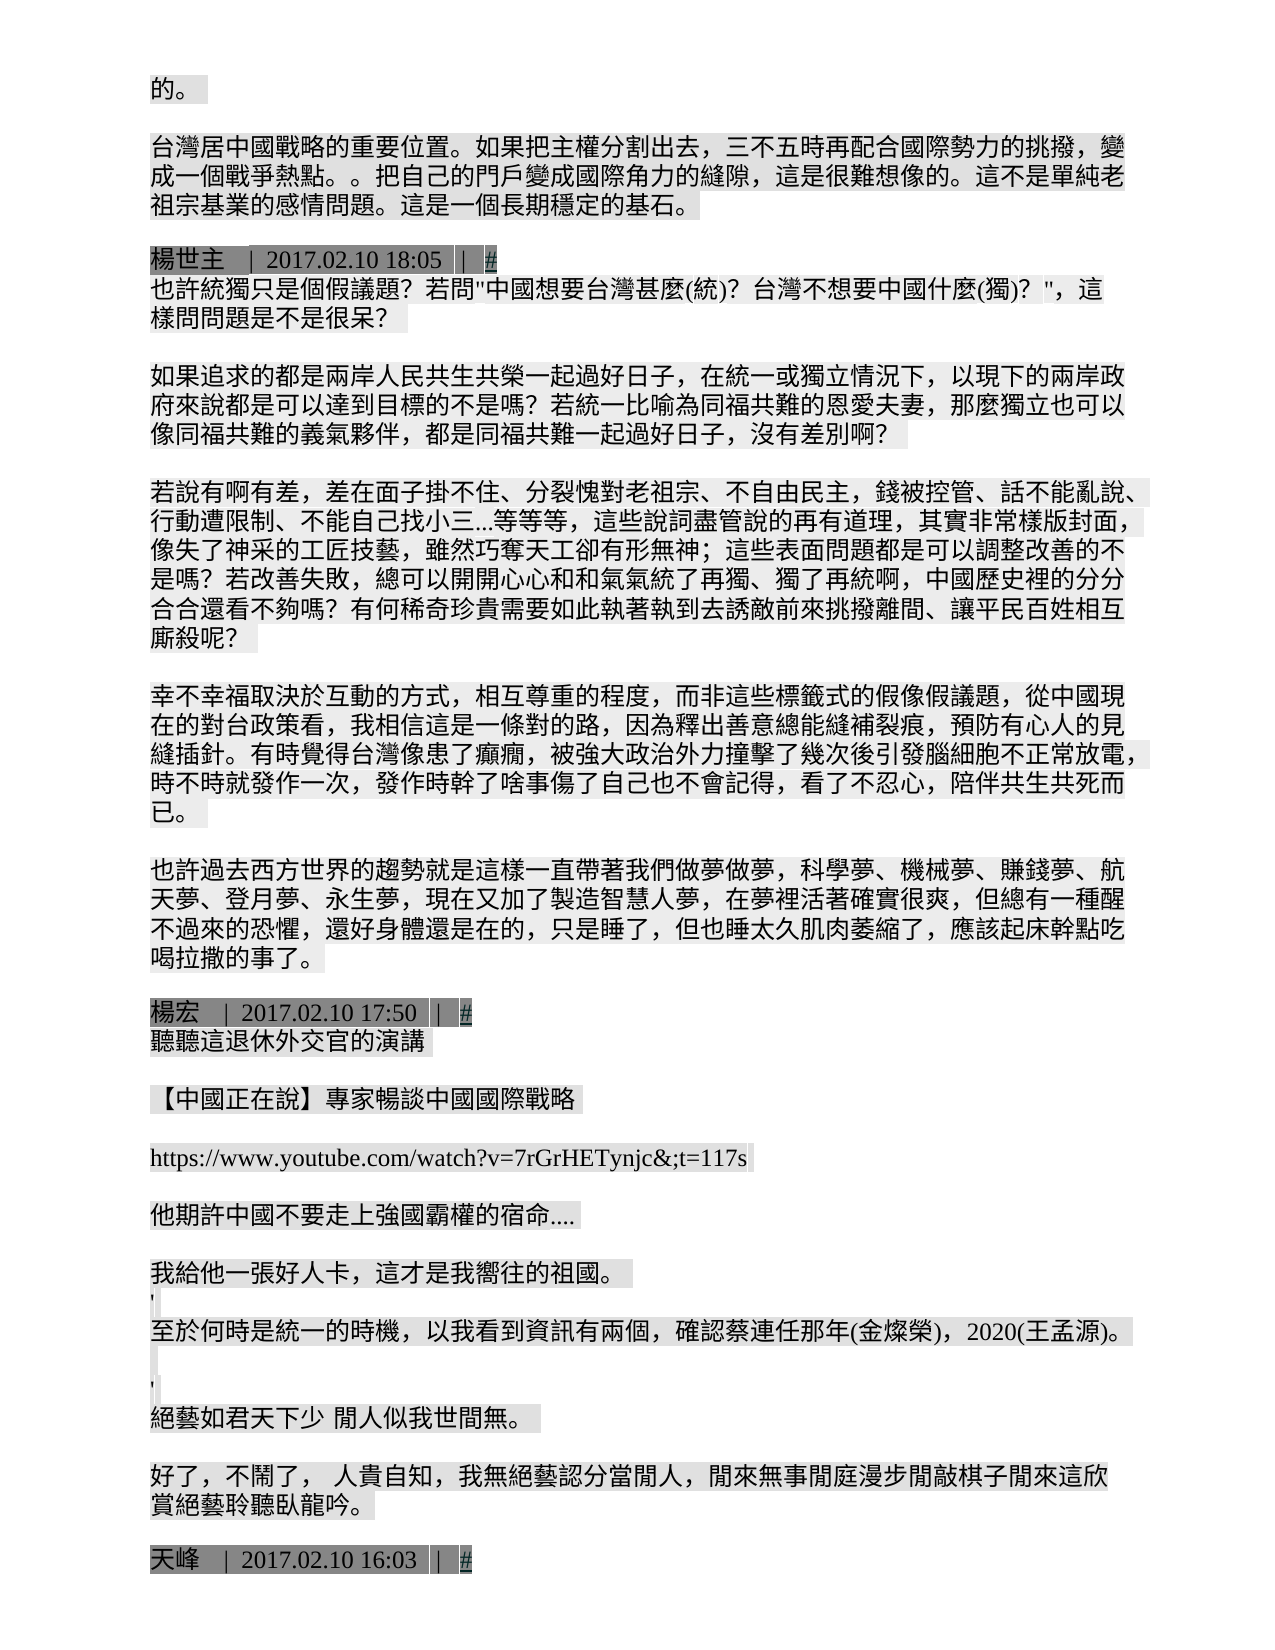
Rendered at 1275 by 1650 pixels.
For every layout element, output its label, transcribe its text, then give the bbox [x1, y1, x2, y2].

text 聽聽這退休外交官的演講 【中國正在說】專家暢談中國國際戰略 https://www.youtube.com/watch?v=7rGrHETynjc&;t=117s 他期許中國不要走上強國霸權的宿命.... 我給他一張好人卡，這才是我嚮往的祖國。 ' 至於何時是統一的時機，以我看到資訊有兩個，確認蔡連任那年(金燦榮)，2020(王孟源)。 ' 絕藝如君天下少 閒人似我世間無。 好了，不鬧了， 人貴自知，我無絕藝認分當閒人，閒來無事閒庭漫步閒敲棋子閒來這欣賞絕藝聆聽臥龍吟。 [150, 1027, 1125, 1520]
text 楊宏 | 2017.02.10 17:50 | # [150, 998, 1125, 1027]
text 天峰 | 2017.02.10 16:03 | # [150, 1545, 1125, 1574]
text 也許統獨只是個假議題？若問"中國想要台灣甚麼(統)？台灣不想要中國什麼(獨)？"，這樣問問題是不是很呆？ 如果追求的都是兩岸人民共生共榮一起過好日子，在統一或獨立情況下，以現下的兩岸政府來說都是可以達到目標的不是嗎？若統一比喻為同福共難的恩愛夫妻，那麼獨立也可以像同福共難的義氣夥伴，都是同福共難一起過好日子，沒有差別啊？ 若說有啊有差，差在面子掛不住、分裂愧對老祖宗、不自由民主，錢被控管、話不能亂說、行動遭限制、不能自己找小三...等等等，這些說詞盡管說的再有道理，其實非常樣版封面，像失了神采的工匠技藝，雖然巧奪天工卻有形無神；這些表面問題都是可以調整改善的不是嗎？若改善失敗，總可以開開心心和和氣氣統了再獨、獨了再統啊，中國歷史裡的分分合合還看不夠嗎？有何稀奇珍貴需要如此執著執到去誘敵前來挑撥離間、讓平民百姓相互廝殺呢？ 幸不幸福取決於互動的方式，相互尊重的程度，而非這些標籤式的假像假議題，從中國現在的對台政策看，我相信這是一條對的路，因為釋出善意總能縫補裂痕，預防有心人的見縫插針。有時覺得台灣像患了癲癇，被強大政治外力撞擊了幾次後引發腦細胞不正常放電，時不時就發作一次，發作時幹了啥事傷了自己也不會記得，看了不忍心，陪伴共生共死而已。 也許過去西方世界的趨勢就是這樣一直帶著我們做夢做夢，科學夢、機械夢、賺錢夢、航天夢、登月夢、永生夢，現在又加了製造智慧人夢，在夢裡活著確實很爽，但總有一種醒不過來的恐懼，還好身體還是在的，只是睡了，但也睡太久肌肉萎縮了，應該起床幹點吃喝拉撒的事了。 [150, 275, 1125, 973]
text 楊世主 | 2017.02.10 18:05 | # [150, 245, 1125, 275]
text 實質統一，我認為就是在軍事權，外交權上面回到一個主權國家該有的一致性及制度架構。其於內政問題有自己的憲法與運作方式是目前最適合的方式。 台灣陸權時代是邊疆，海權時代是重要戰略位置。 成為島鍊就會有成為島鍊的代價。。成為門戶有門戶的價值。。就看怎麼選，怎麼思考。。用地域觀點把人限制住，是很狹隘的。 台灣居中國戰略的重要位置。如果把主權分割出去，三不五時再配合國際勢力的挑撥，變成一個戰爭熱點。。把自己的門戶變成國際角力的縫隙，這是很難想像的。這不是單純老祖宗基業的感情問題。這是一個長期穩定的基石。 [150, 75, 1125, 220]
